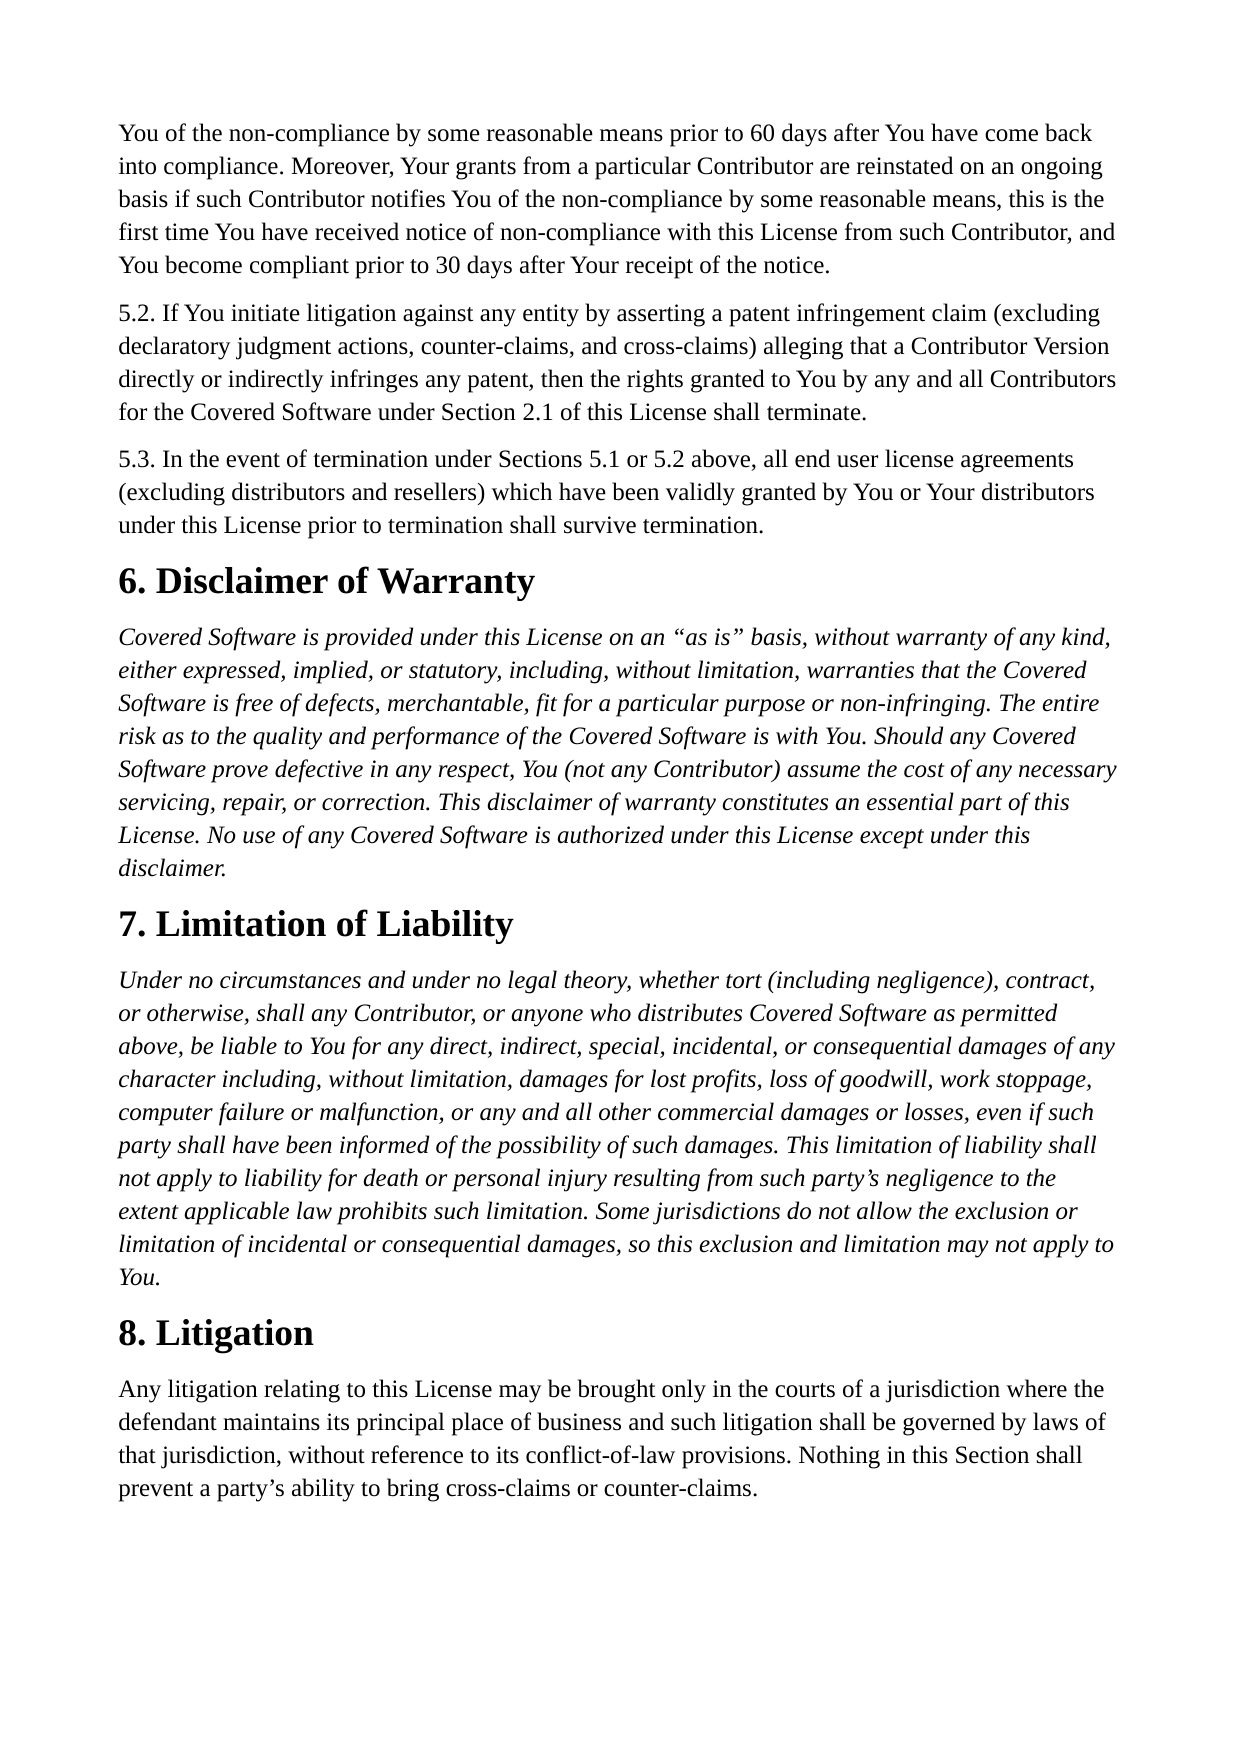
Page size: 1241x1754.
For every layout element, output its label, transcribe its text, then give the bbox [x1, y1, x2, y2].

text 5.2. If You initiate litigation against any entity by asserting a patent infringement claim (excluding declaratory judgment actions, counter-claims, and cross-claims) alleging that a Contributor Version directly or indirectly infringes any patent, then the rights granted to You by any and all Contributors for the Covered Software under Section 2.1 of this License shall terminate. [118, 298, 1122, 426]
text You of the non-compliance by some reasonable means prior to 60 days after You have come back into compliance. Moreover, Your grants from a particular Contributor are reinstated on an ongoing basis if such Contributor notifies You of the non-compliance by some reasonable means, this is the first time You have received notice of non-compliance with this License from such Contributor, and You become compliant prior to 30 days after Your receipt of the notice. [118, 118, 1122, 279]
subtitle 7. Limitation of Liability [118, 901, 1122, 944]
subtitle 6. Disclaimer of Warranty [118, 558, 1122, 601]
text Any litigation relating to this License may be brought only in the courts of a jurisdiction where the defendant maintains its principal place of business and such litigation shall be governed by laws of that jurisdiction, without reference to its conflict-of-law provisions. Nothing in this Section shall prevent a party’s ability to bring cross-claims or counter-claims. [118, 1374, 1122, 1502]
text 5.3. In the event of termination under Sections 5.1 or 5.2 above, all end user license agreements (excluding distributors and resellers) which have been validly granted by You or Your distributors under this License prior to termination shall survive termination. [118, 444, 1122, 539]
text Under no circumstances and under no legal theory, whether tort (including negligence), contract, or otherwise, shall any Contributor, or anyone who distributes Covered Software as permitted above, be liable to You for any direct, indirect, special, incidental, or consequential damages of any character including, without limitation, damages for lost profits, loss of goodwill, work stoppage, computer failure or malfunction, or any and all other commercial damages or losses, even if such party shall have been informed of the possibility of such damages. This limitation of liability shall not apply to liability for death or personal injury resulting from such party’s negligence to the extent applicable law prohibits such limitation. Some jurisdictions do not allow the exclusion or limitation of incidental or consequential damages, so this exclusion and limitation may not apply to You. [118, 965, 1122, 1291]
subtitle 8. Litigation [118, 1310, 1122, 1353]
text Covered Software is provided under this License on an “as is” basis, without warranty of any kind, either expressed, implied, or statutory, including, without limitation, warranties that the Covered Software is free of defects, merchantable, fit for a particular purpose or non-infringing. The entire risk as to the quality and performance of the Covered Software is with You. Should any Covered Software prove defective in any respect, You (not any Contributor) assume the cost of any necessary servicing, repair, or correction. This disclaimer of warranty constitutes an essential part of this License. No use of any Covered Software is authorized under this License except under this disclaimer. [118, 622, 1122, 882]
